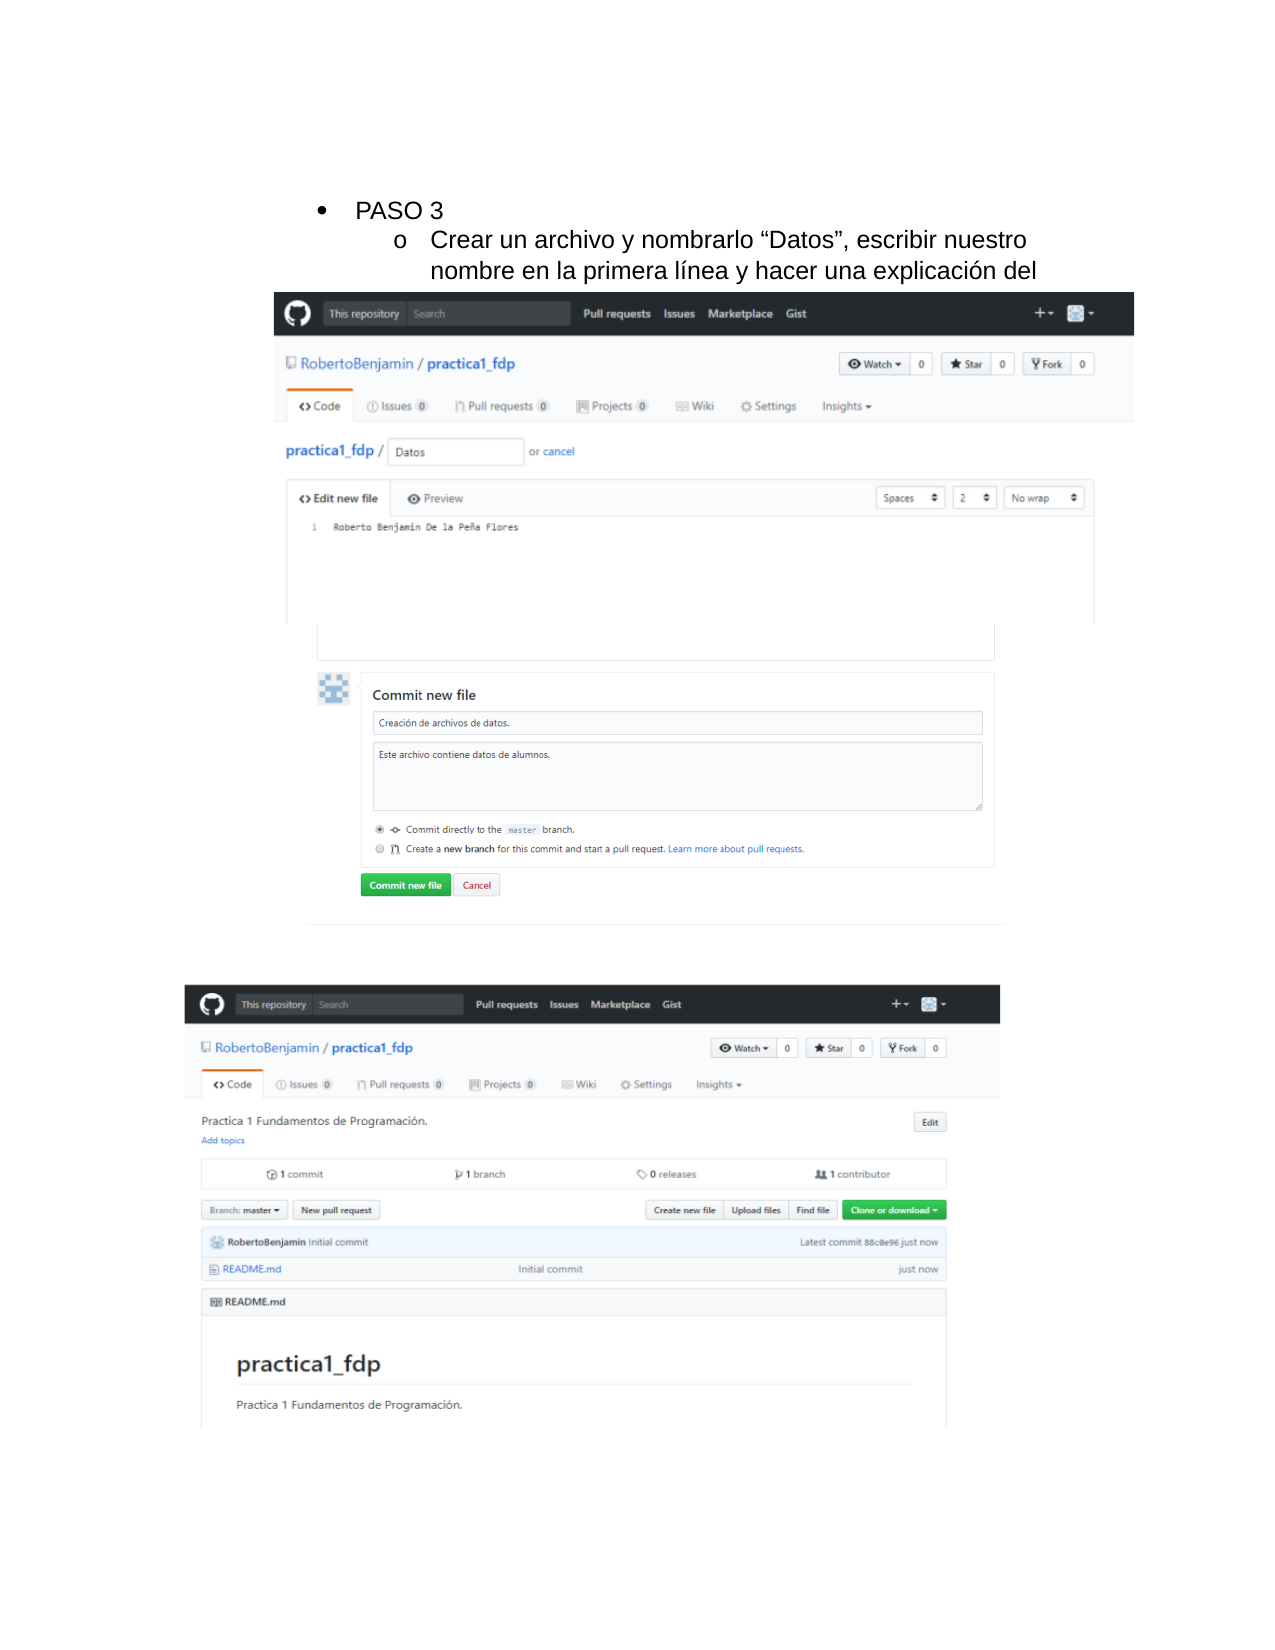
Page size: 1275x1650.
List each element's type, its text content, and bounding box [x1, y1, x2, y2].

list PASO 3 [318, 196, 1062, 225]
list Crear un archivo y nombrarlo “Datos”, escribir nuestro nombre en la primera línea y hacer una explicación del archivo. [393, 225, 1062, 285]
